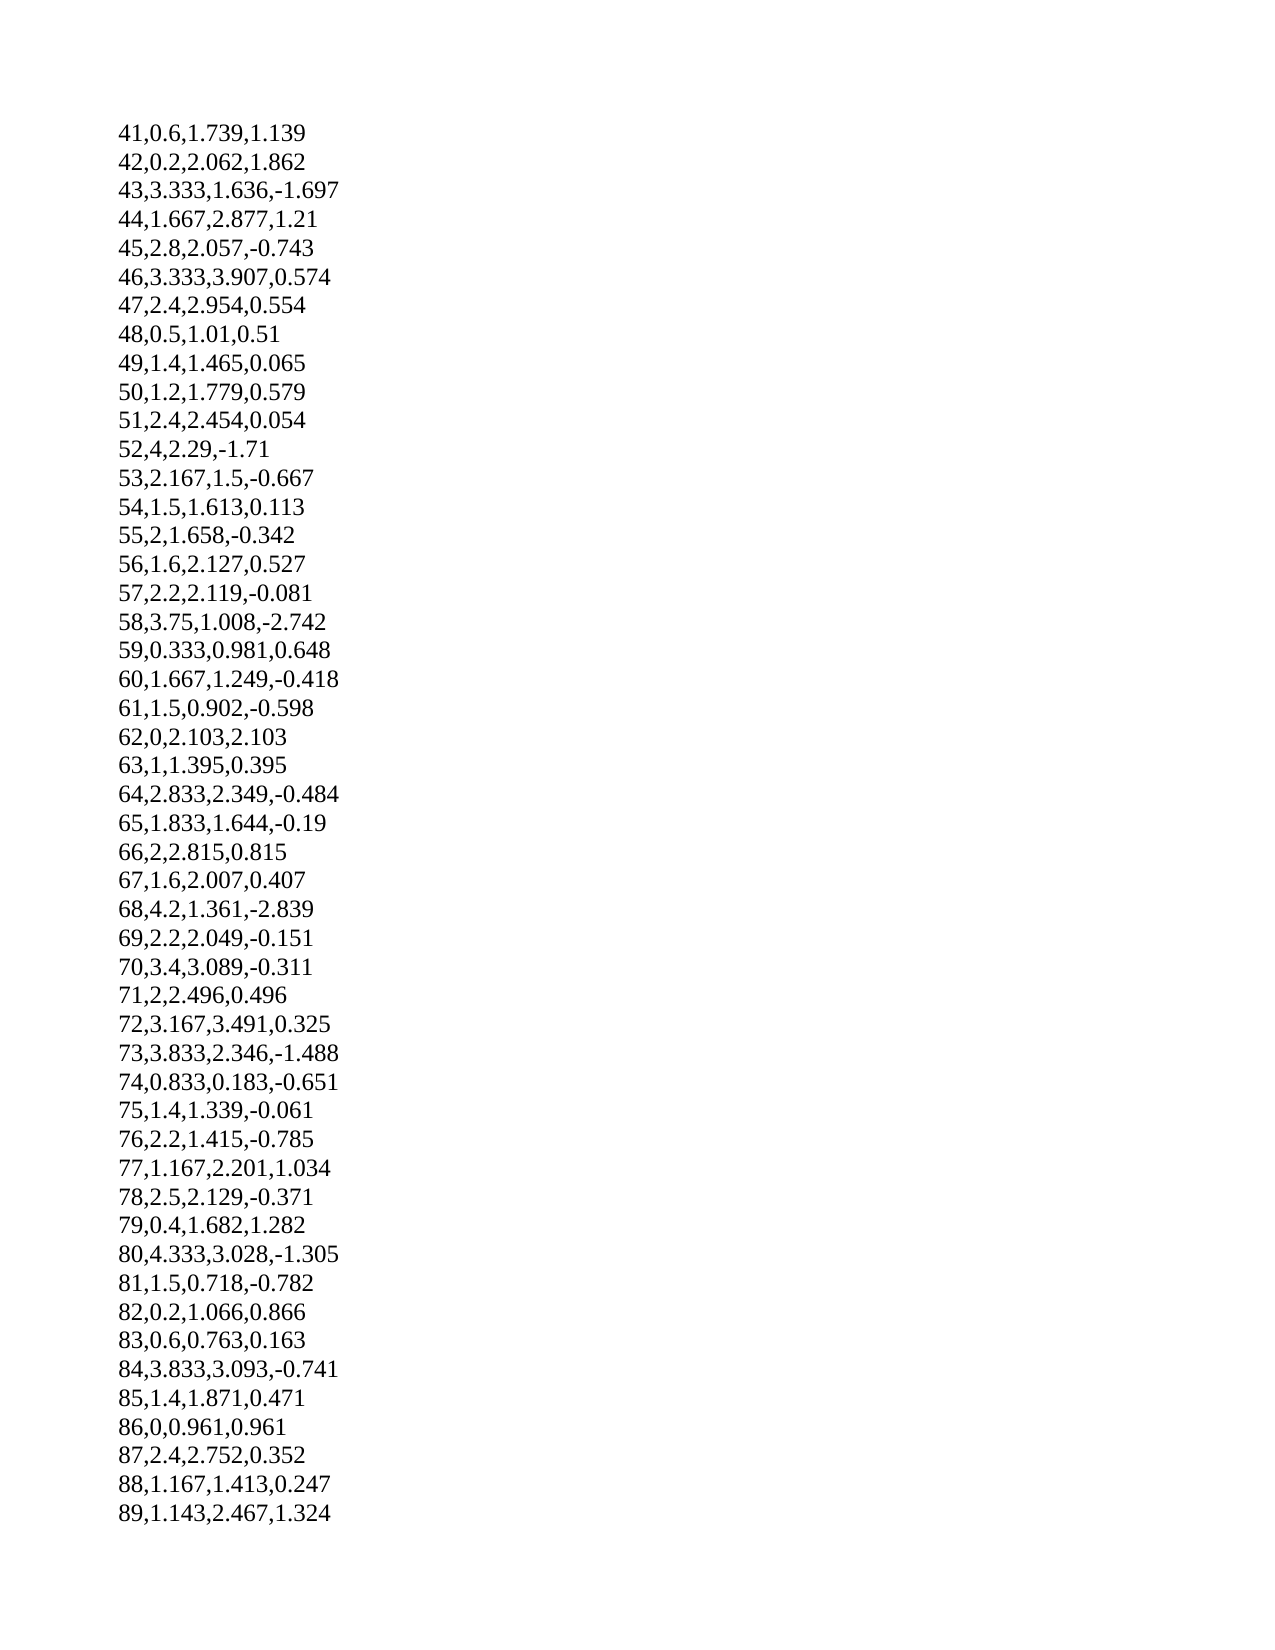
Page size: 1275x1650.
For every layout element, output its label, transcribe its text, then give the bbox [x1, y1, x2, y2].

text 55,2,1.658,-0.342 [118, 521, 1157, 549]
text 76,2.2,1.415,-0.785 [118, 1124, 1157, 1153]
text 58,3.75,1.008,-2.742 [118, 607, 1157, 636]
text 74,0.833,0.183,-0.651 [118, 1067, 1157, 1096]
text 70,3.4,3.089,-0.311 [118, 952, 1157, 981]
text 45,2.8,2.057,-0.743 [118, 233, 1157, 262]
text 75,1.4,1.339,-0.061 [118, 1096, 1157, 1124]
text 41,0.6,1.739,1.139 [118, 118, 1157, 147]
text 81,1.5,0.718,-0.782 [118, 1268, 1157, 1297]
text 69,2.2,2.049,-0.151 [118, 923, 1157, 952]
text 57,2.2,2.119,-0.081 [118, 578, 1157, 607]
text 46,3.333,3.907,0.574 [118, 262, 1157, 291]
text 43,3.333,1.636,-1.697 [118, 176, 1157, 204]
text 82,0.2,1.066,0.866 [118, 1297, 1157, 1326]
text 61,1.5,0.902,-0.598 [118, 693, 1157, 722]
text 60,1.667,1.249,-0.418 [118, 664, 1157, 693]
text 72,3.167,3.491,0.325 [118, 1009, 1157, 1038]
text 89,1.143,2.467,1.324 [118, 1498, 1157, 1527]
text 80,4.333,3.028,-1.305 [118, 1239, 1157, 1268]
text 79,0.4,1.682,1.282 [118, 1211, 1157, 1239]
text 83,0.6,0.763,0.163 [118, 1326, 1157, 1354]
text 62,0,2.103,2.103 [118, 722, 1157, 751]
text 65,1.833,1.644,-0.19 [118, 808, 1157, 837]
text 77,1.167,2.201,1.034 [118, 1153, 1157, 1182]
text 64,2.833,2.349,-0.484 [118, 779, 1157, 808]
text 50,1.2,1.779,0.579 [118, 377, 1157, 406]
text 51,2.4,2.454,0.054 [118, 406, 1157, 434]
text 87,2.4,2.752,0.352 [118, 1441, 1157, 1469]
text 71,2,2.496,0.496 [118, 981, 1157, 1009]
text 44,1.667,2.877,1.21 [118, 204, 1157, 233]
text 73,3.833,2.346,-1.488 [118, 1038, 1157, 1067]
text 42,0.2,2.062,1.862 [118, 147, 1157, 176]
text 67,1.6,2.007,0.407 [118, 866, 1157, 894]
text 53,2.167,1.5,-0.667 [118, 463, 1157, 492]
text 85,1.4,1.871,0.471 [118, 1383, 1157, 1412]
text 48,0.5,1.01,0.51 [118, 319, 1157, 348]
text 68,4.2,1.361,-2.839 [118, 894, 1157, 923]
text 47,2.4,2.954,0.554 [118, 291, 1157, 319]
text 66,2,2.815,0.815 [118, 837, 1157, 866]
text 59,0.333,0.981,0.648 [118, 636, 1157, 664]
text 49,1.4,1.465,0.065 [118, 348, 1157, 377]
text 88,1.167,1.413,0.247 [118, 1469, 1157, 1498]
text 52,4,2.29,-1.71 [118, 434, 1157, 463]
text 84,3.833,3.093,-0.741 [118, 1354, 1157, 1383]
text 56,1.6,2.127,0.527 [118, 549, 1157, 578]
text 54,1.5,1.613,0.113 [118, 492, 1157, 521]
text 78,2.5,2.129,-0.371 [118, 1182, 1157, 1211]
text 86,0,0.961,0.961 [118, 1412, 1157, 1441]
text 63,1,1.395,0.395 [118, 751, 1157, 779]
